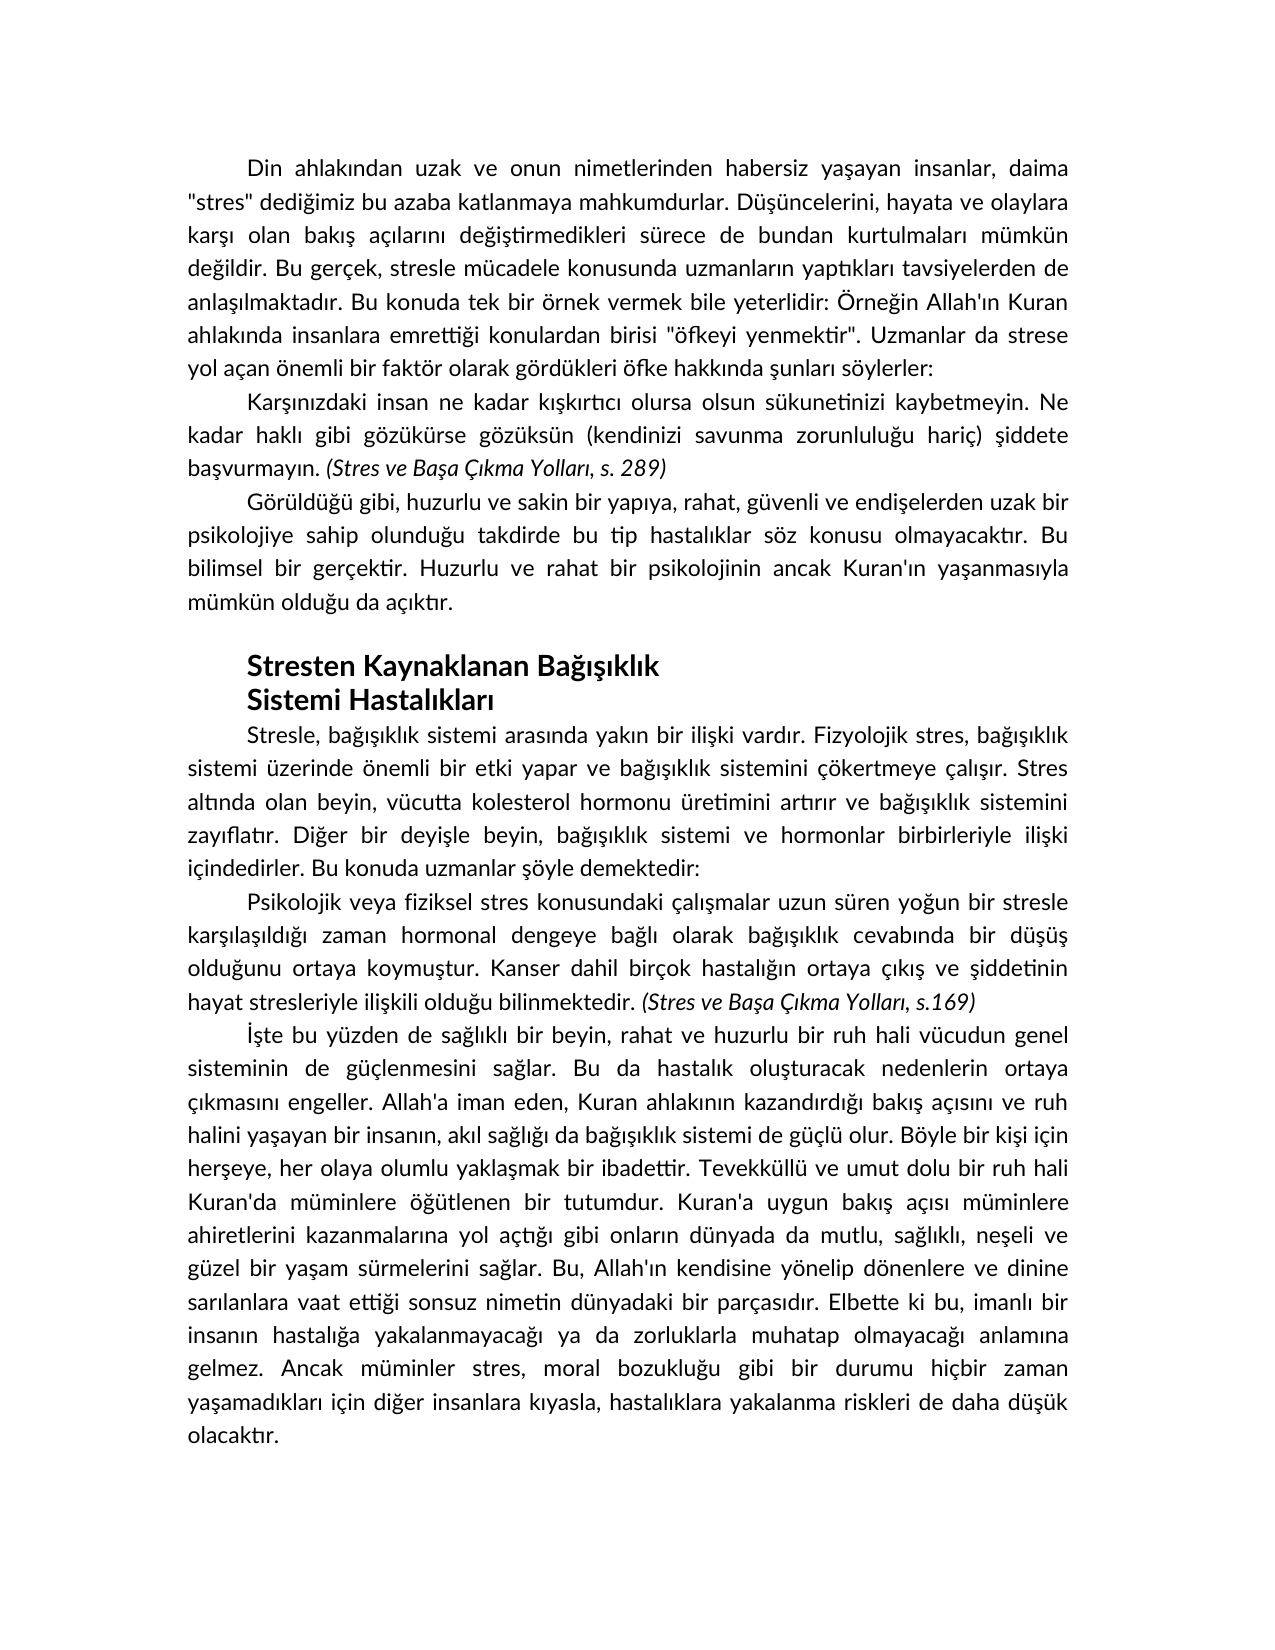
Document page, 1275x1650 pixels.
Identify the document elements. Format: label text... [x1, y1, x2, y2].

text Karşınızdaki insan ne kadar kışkırtıcı olursa olsun sükunetinizi kaybetmeyin. Ne kadar haklı gibi gözükürse gözüksün (kendinizi savunma zorunluluğu hariç) şiddete başvurmayın. (Stres ve Başa Çıkma Yolları, s. 289) [187, 383, 1070, 483]
text Görüldüğü gibi, huzurlu ve sakin bir yapıya, rahat, güvenli ve endişelerden uzak bir psikolojiye sahip olunduğu takdirde bu tip hastalıklar söz konusu olmayacaktır. Bu bilimsel bir gerçektir. Huzurlu ve rahat bir psikolojinin ancak Kuran'ın yaşanmasıyla mümkün olduğu da açıktır. [187, 483, 1070, 617]
text Din ahlakından uzak ve onun nimetlerinden habersiz yaşayan insanlar, daima "stres" dediğimiz bu azaba katlanmaya mahkumdurlar. Düşüncelerini, hayata ve olaylara karşı olan bakış açılarını değiştirmedikleri sürece de bundan kurtulmaları mümkün değildir. Bu gerçek, stresle mücadele konusunda uzmanların yaptıkları tavsiyelerden de anlaşılmaktadır. Bu konuda tek bir örnek vermek bile yeterlidir: Örneğin Allah'ın Kuran ahlakında insanlara emrettiği konulardan birisi "öfkeyi yenmektir". Uzmanlar da strese yol açan önemli bir faktör olarak gördükleri öfke hakkında şunları söylerler: [187, 150, 1070, 383]
text İşte bu yüzden de sağlıklı bir beyin, rahat ve huzurlu bir ruh hali vücudun genel sisteminin de güçlenmesini sağlar. Bu da hastalık oluşturacak nedenlerin ortaya çıkmasını engeller. Allah'a iman eden, Kuran ahlakının kazandırdığı bakış açısını ve ruh halini yaşayan bir insanın, akıl sağlığı da bağışıklık sistemi de güçlü olur. Böyle bir kişi için herşeye, her olaya olumlu yaklaşmak bir ibadettir. Tevekküllü ve umut dolu bir ruh hali Kuran'da müminlere öğütlenen bir tutumdur. Kuran'a uygun bakış açısı müminlere ahiretlerini kazanmalarına yol açtığı gibi onların dünyada da mutlu, sağlıklı, neşeli ve güzel bir yaşam sürmelerini sağlar. Bu, Allah'ın kendisine yönelip dönenlere ve dinine sarılanlara vaat ettiği sonsuz nimetin dünyadaki bir parçasıdır. Elbette ki bu, imanlı bir insanın hastalığa yakalanmayacağı ya da zorluklarla muhatap olmayacağı anlamına gelmez. Ancak müminler stres, moral bozukluğu gibi bir durumu hiçbir zaman yaşamadıkları için diğer insanlara kıyasla, hastalıklara yakalanma riskleri de daha düşük olacaktır. [187, 1017, 1070, 1450]
text Stresle, bağışıklık sistemi arasında yakın bir ilişki vardır. Fizyolojik stres, bağışıklık sistemi üzerinde önemli bir etki yapar ve bağışıklık sistemini çökertmeye çalışır. Stres altında olan beyin, vücutta kolesterol hormonu üretimini artırır ve bağışıklık sistemini zayıflatır. Diğer bir deyişle beyin, bağışıklık sistemi ve hormonlar birbirleriyle ilişki içindedirler. Bu konuda uzmanlar şöyle demektedir: [187, 717, 1070, 883]
text Psikolojik veya fiziksel stres konusundaki çalışmalar uzun süren yoğun bir stresle karşılaşıldığı zaman hormonal dengeye bağlı olarak bağışıklık cevabında bir düşüş olduğunu ortaya koymuştur. Kanser dahil birçok hastalığın ortaya çıkış ve şiddetinin hayat stresleriyle ilişkili olduğu bilinmektedir. (Stres ve Başa Çıkma Yolları, s.169) [187, 883, 1070, 1017]
text Stresten Kaynaklanan Bağışıklık [187, 650, 1070, 683]
text Sistemi Hastalıkları [187, 683, 1070, 717]
